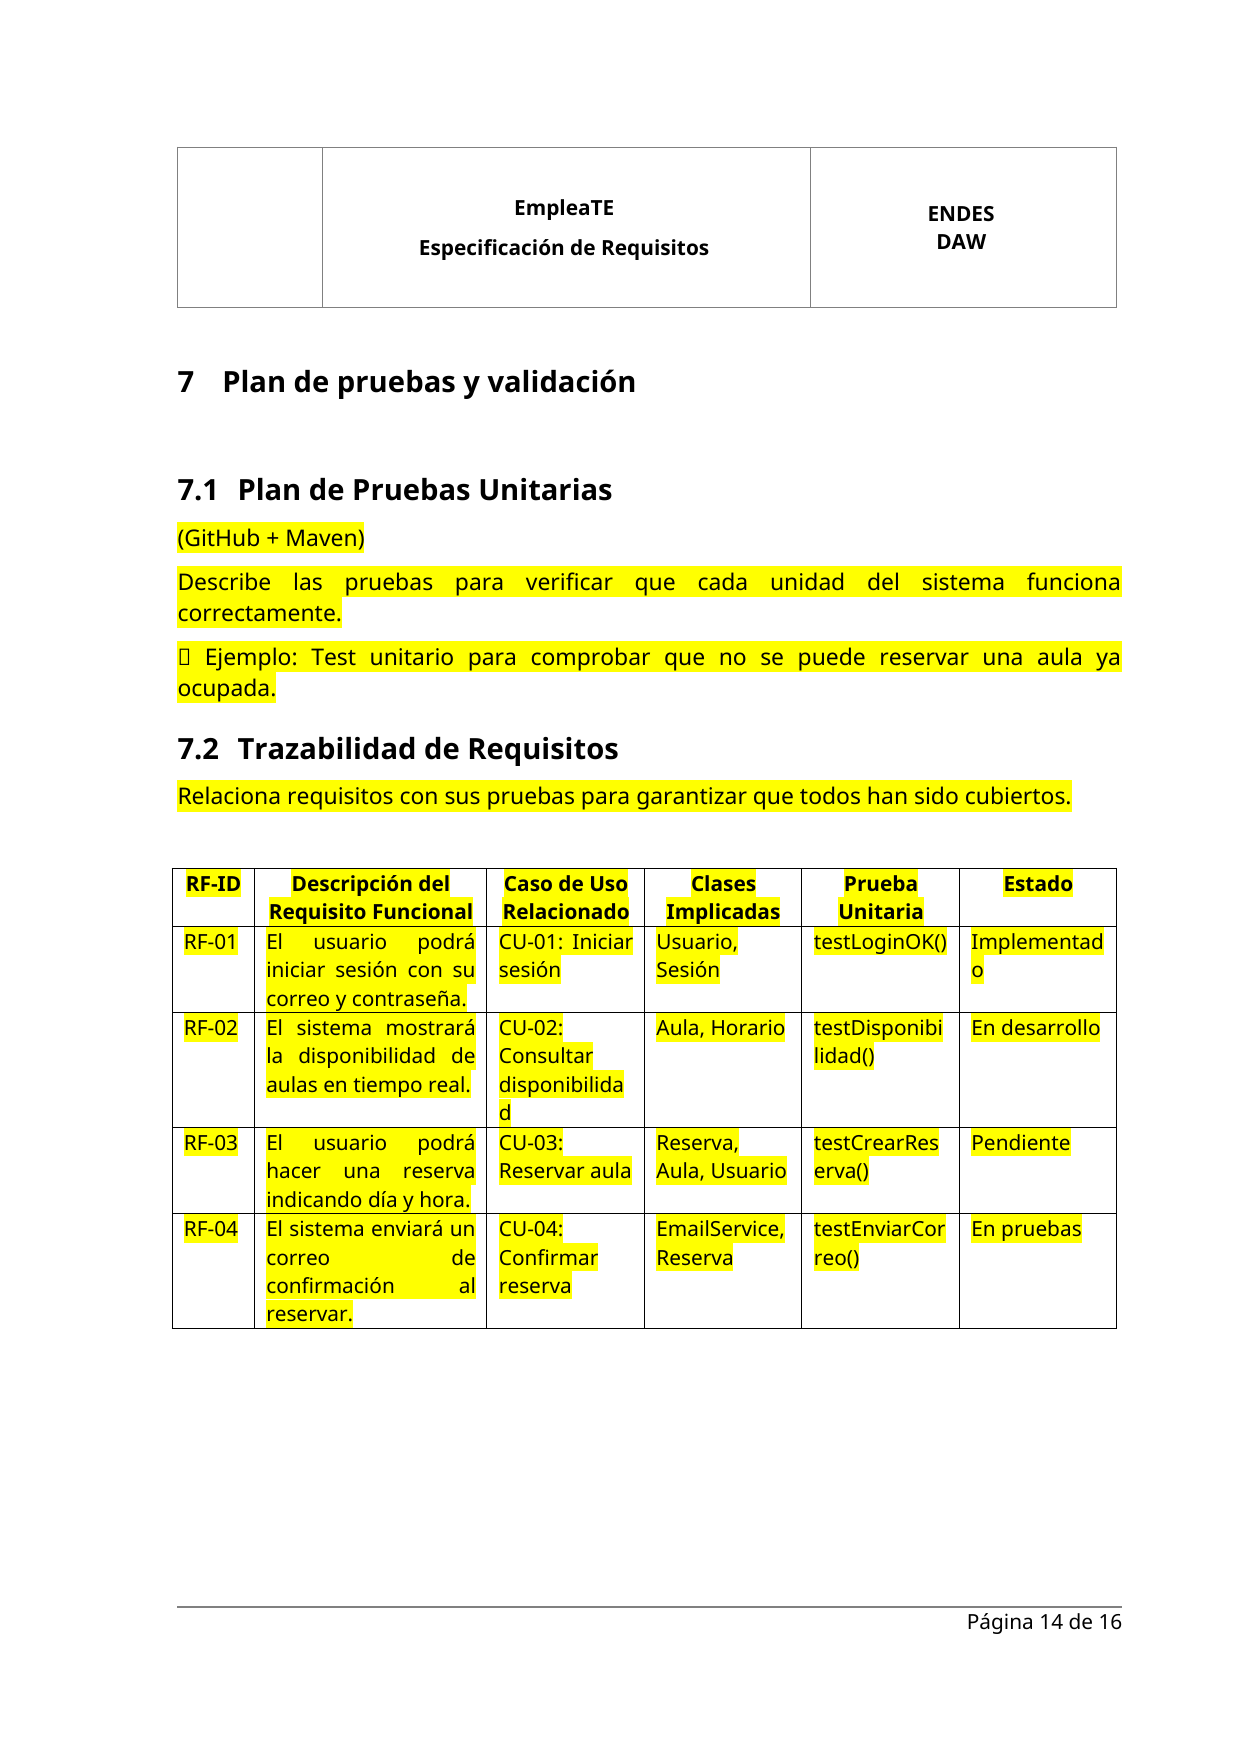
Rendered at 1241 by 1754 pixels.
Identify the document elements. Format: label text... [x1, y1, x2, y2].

table_cell testLoginOK() [802, 927, 959, 1012]
table_cell RF-02 [173, 1013, 254, 1127]
table_cell RF-03 [173, 1128, 254, 1213]
table_cell Usuario, Sesión [645, 927, 801, 1012]
table_cell testEnviarCorreo() [802, 1214, 959, 1328]
table_cell RF-04 [173, 1214, 254, 1328]
table_cell CU-03: Reservar aula [487, 1128, 644, 1213]
table_header Caso de Uso Relacionado [487, 869, 644, 926]
table_header Prueba Unitaria [802, 869, 959, 926]
text 🔹 Ejemplo: Test unitario para comprobar que no se puede reservar una aula ya ocupada. [177, 641, 1122, 703]
table_cell CU-02: Consultar disponibilidad [487, 1013, 644, 1127]
subtitle Plan de Pruebas Unitarias [177, 470, 1122, 509]
table_cell EmailService, Reserva [645, 1214, 801, 1328]
table_header RF-ID [173, 869, 254, 926]
table_cell El usuario podrá iniciar sesión con su correo y contraseña. [255, 927, 486, 1012]
table_cell CU-04: Confirmar reserva [487, 1214, 644, 1328]
subtitle Plan de pruebas y validación [177, 361, 1122, 401]
table_cell Implementado [960, 927, 1116, 1012]
table_cell En desarrollo [960, 1013, 1116, 1127]
table_cell En pruebas [960, 1214, 1116, 1328]
table_header Clases Implicadas [645, 869, 801, 926]
table_cell El usuario podrá hacer una reserva indicando día y hora. [255, 1128, 486, 1213]
table_cell Aula, Horario [645, 1013, 801, 1127]
table_cell Pendiente [960, 1128, 1116, 1213]
text Describe las pruebas para verificar que cada unidad del sistema funciona correctamente. [177, 566, 1122, 628]
table_cell CU-01: Iniciar sesión [487, 927, 644, 1012]
subtitle Trazabilidad de Requisitos [177, 728, 1122, 768]
text (GitHub + Maven) [177, 522, 1122, 553]
table_header Descripción del Requisito Funcional [255, 869, 486, 926]
text Relaciona requisitos con sus pruebas para garantizar que todos han sido cubiertos. [177, 780, 1122, 812]
table_cell Reserva, Aula, Usuario [645, 1128, 801, 1213]
table_cell El sistema enviará un correo de confirmación al reservar. [255, 1214, 486, 1328]
table_cell testCrearReserva() [802, 1128, 959, 1213]
table_cell El sistema mostrará la disponibilidad de aulas en tiempo real. [255, 1013, 486, 1127]
table_header Estado [960, 869, 1116, 926]
table_cell RF-01 [173, 927, 254, 1012]
table_cell testDisponibilidad() [802, 1013, 959, 1127]
